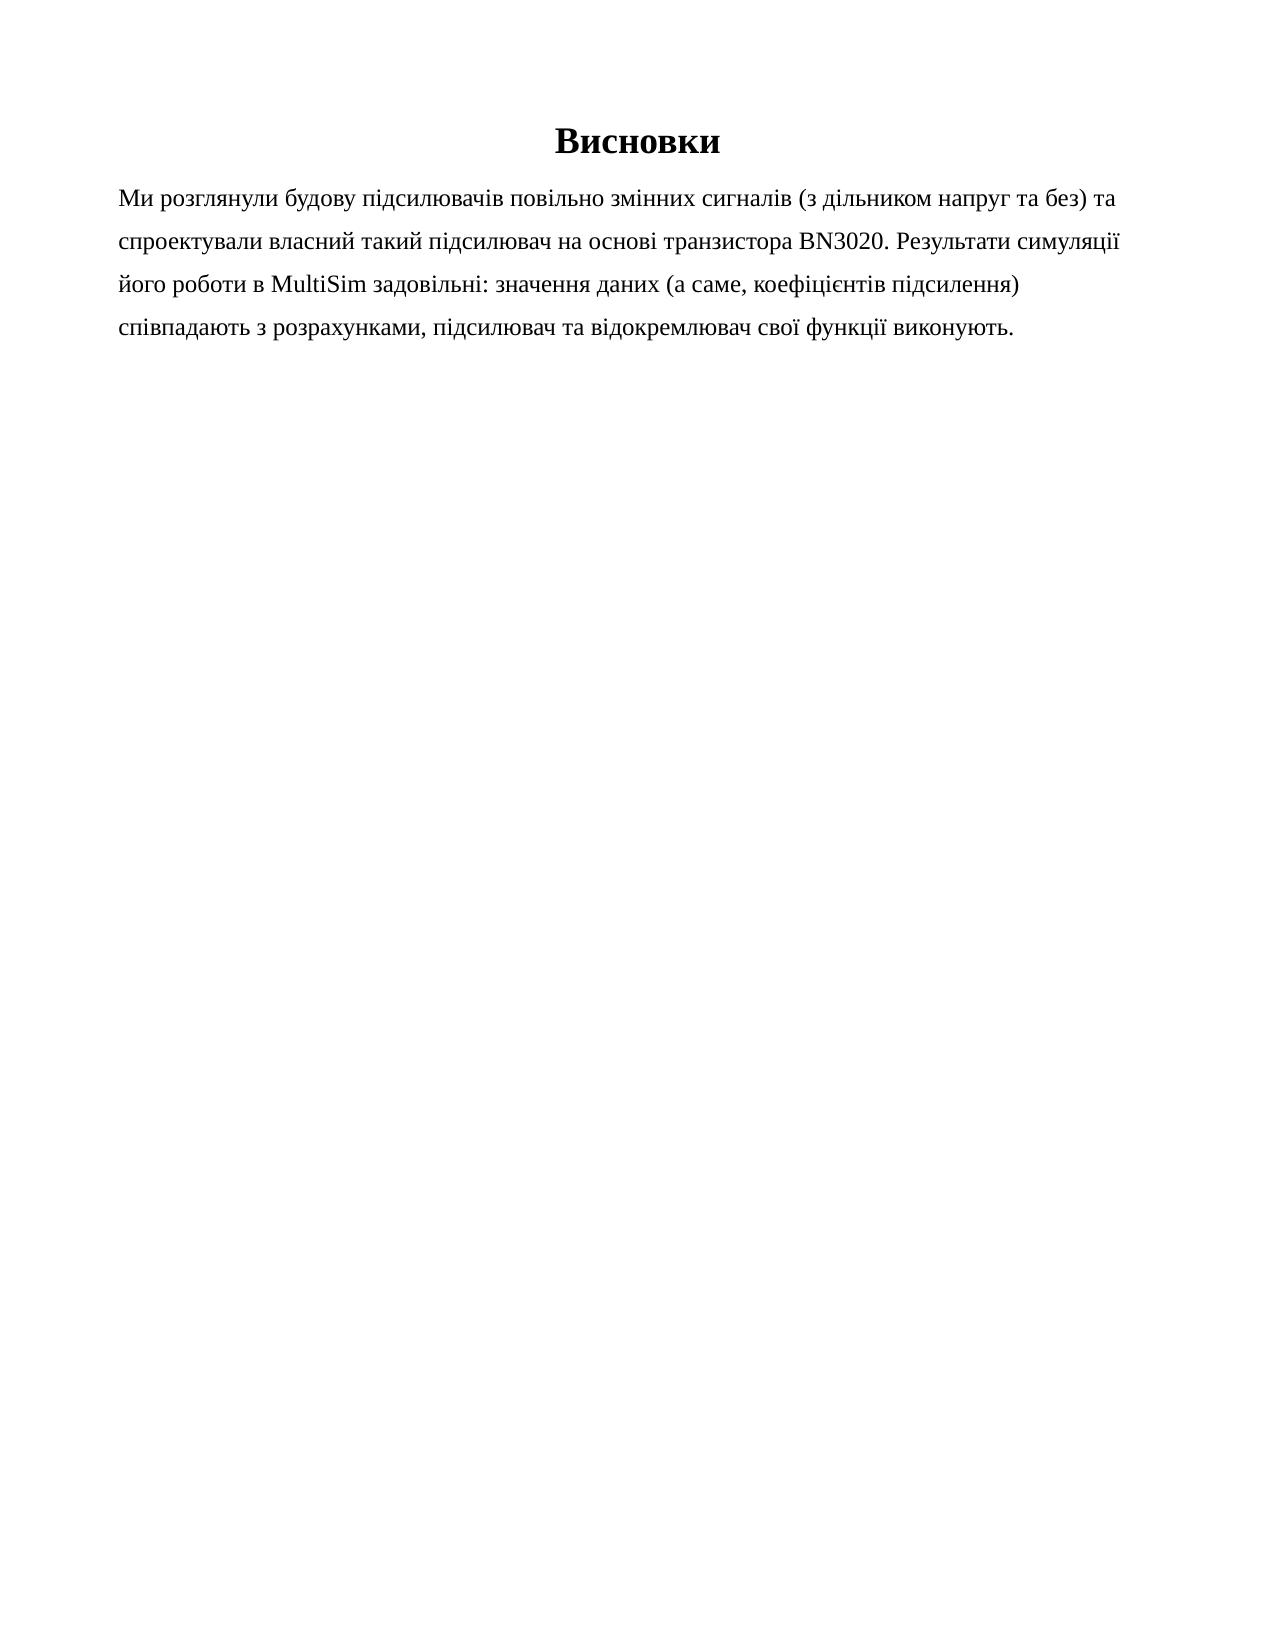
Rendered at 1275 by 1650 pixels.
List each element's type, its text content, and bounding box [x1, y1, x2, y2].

text Ми розглянули будову підсилювачів повільно змінних сигналів (з дільником напруг та без) та спроектували власний такий підсилювач на основі транзистора BN3020. Результати симуляції його роботи в MultiSim задовільні: значення даних (а саме, коефіцієнтів підсилення) співпадають з розрахунками, підсилювач та відокремлювач свої функції виконують. [118, 183, 1157, 341]
text Висновки [118, 118, 1157, 161]
